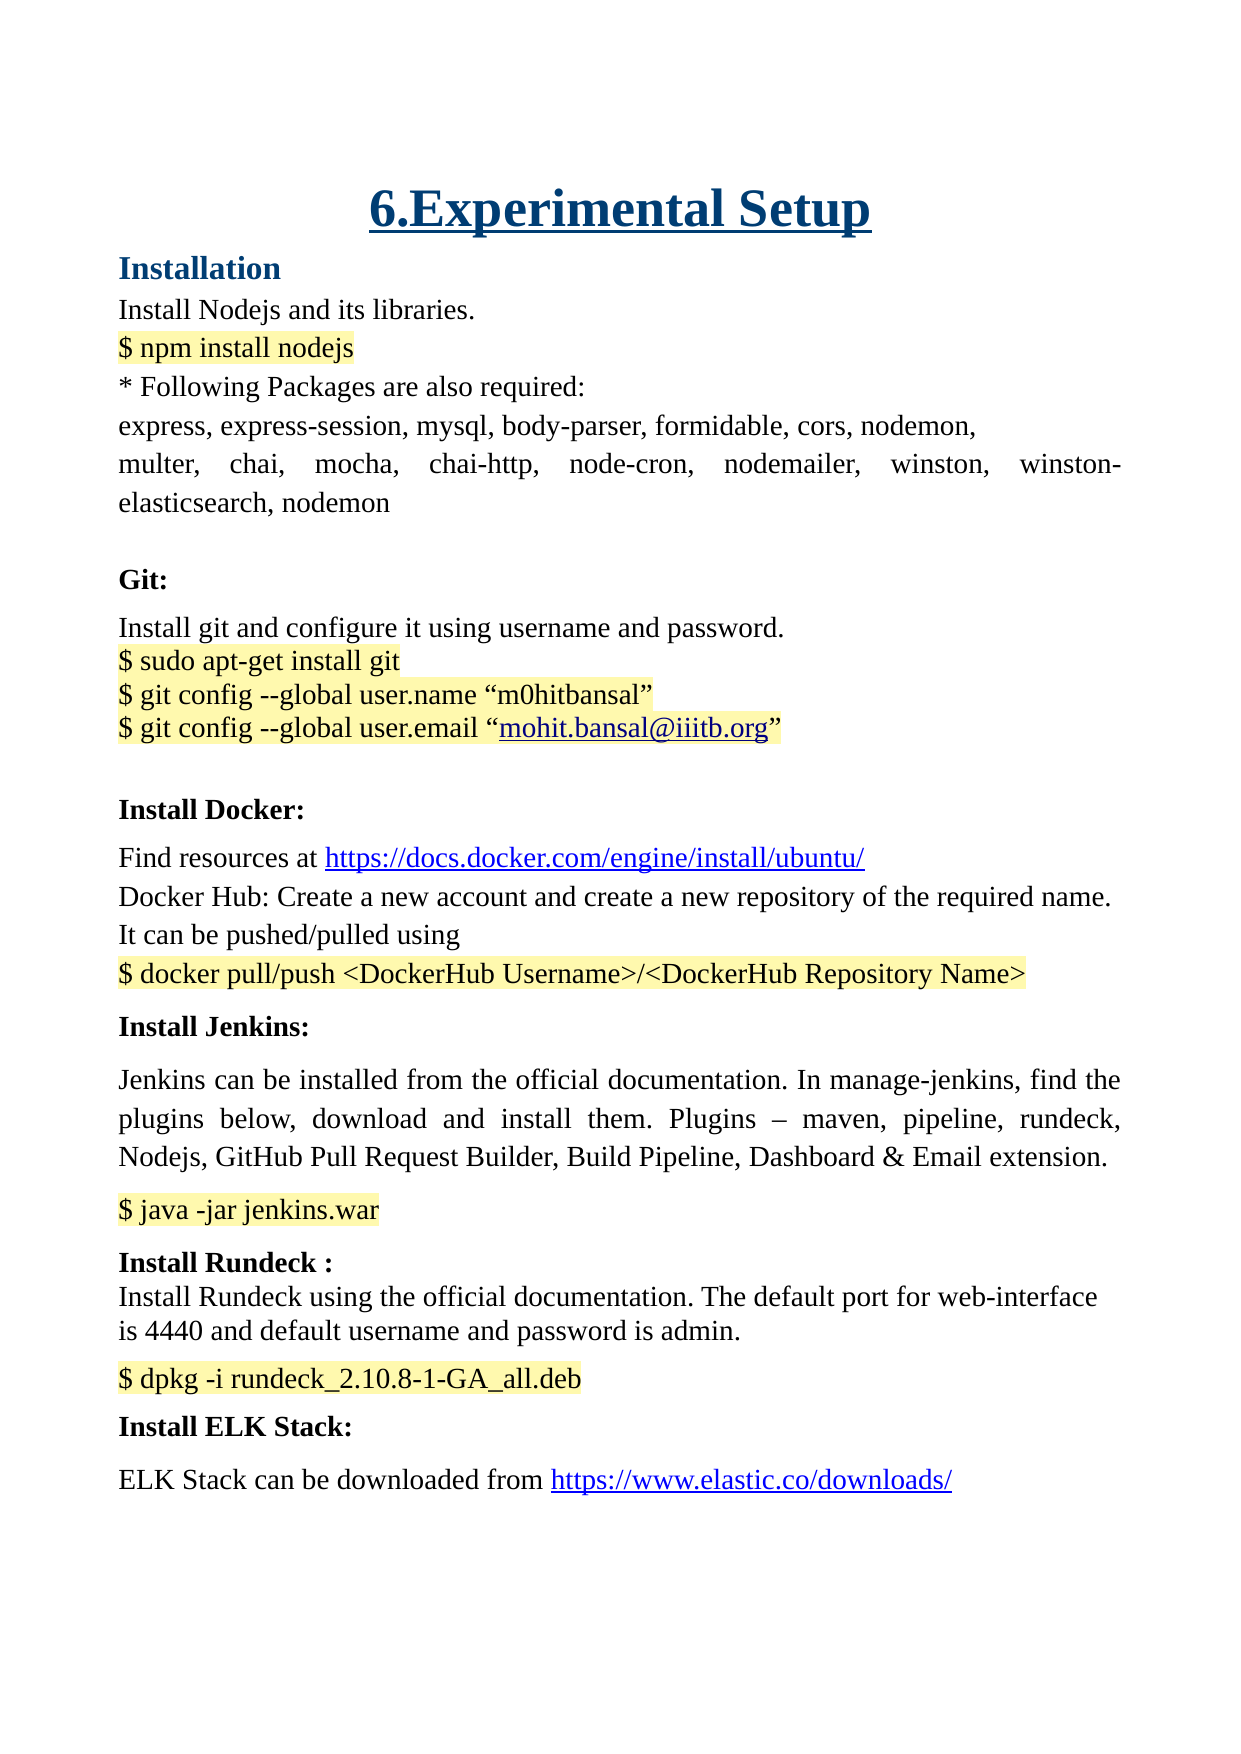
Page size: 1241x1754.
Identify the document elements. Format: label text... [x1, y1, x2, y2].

text Install Docker: [118, 792, 1122, 826]
text $ dpkg -i rundeck_2.10.8-1-GA_all.deb [118, 1361, 1122, 1394]
text Jenkins can be installed from the official documentation. In manage-jenkins, find the plugins below, download and install them. Plugins – maven, pipeline, rundeck, Nodejs, GitHub Pull Request Builder, Build Pipeline, Dashboard & Email extension. [118, 1062, 1122, 1173]
text ELK Stack can be downloaded from https://www.elastic.co/downloads/ [118, 1462, 1122, 1496]
text Git: [118, 562, 1122, 595]
text multer, chai, mocha, chai-http, node-cron, nodemailer, winston, winston-elasticsearch, nodemon [118, 446, 1122, 518]
text Install ELK Stack: [118, 1409, 1122, 1442]
text 6.Experimental Setup [118, 176, 1122, 239]
text Installation [118, 248, 1122, 286]
text Find resources at https://docs.docker.com/engine/install/ubuntu/ Docker Hub: Create a new account and create a new repository of the required name. It can be pushed/pulled using $ docker pull/push <DockerHub Username>/<DockerHub Repository Name> [118, 840, 1122, 989]
text Install Rundeck : Install Rundeck using the official documentation. The default port for web-interface is 4440 and default username and password is admin. [118, 1246, 1122, 1346]
text Install git and configure it using username and password. $ sudo apt-get install git $ git config --global user.name “m0hitbansal” $ git config --global user.email “mohit.bansal@iiitb.org” [118, 610, 1122, 778]
text Install Nodejs and its libraries. [118, 292, 1122, 326]
text $ java -jar jenkins.war [118, 1192, 1122, 1226]
text Install Jenkins: [118, 1009, 1122, 1043]
text * Following Packages are also required: [118, 369, 1122, 403]
text $ npm install nodejs [118, 331, 1122, 364]
text express, express-session, mysql, body-parser, formidable, cors, nodemon, [118, 408, 1122, 441]
